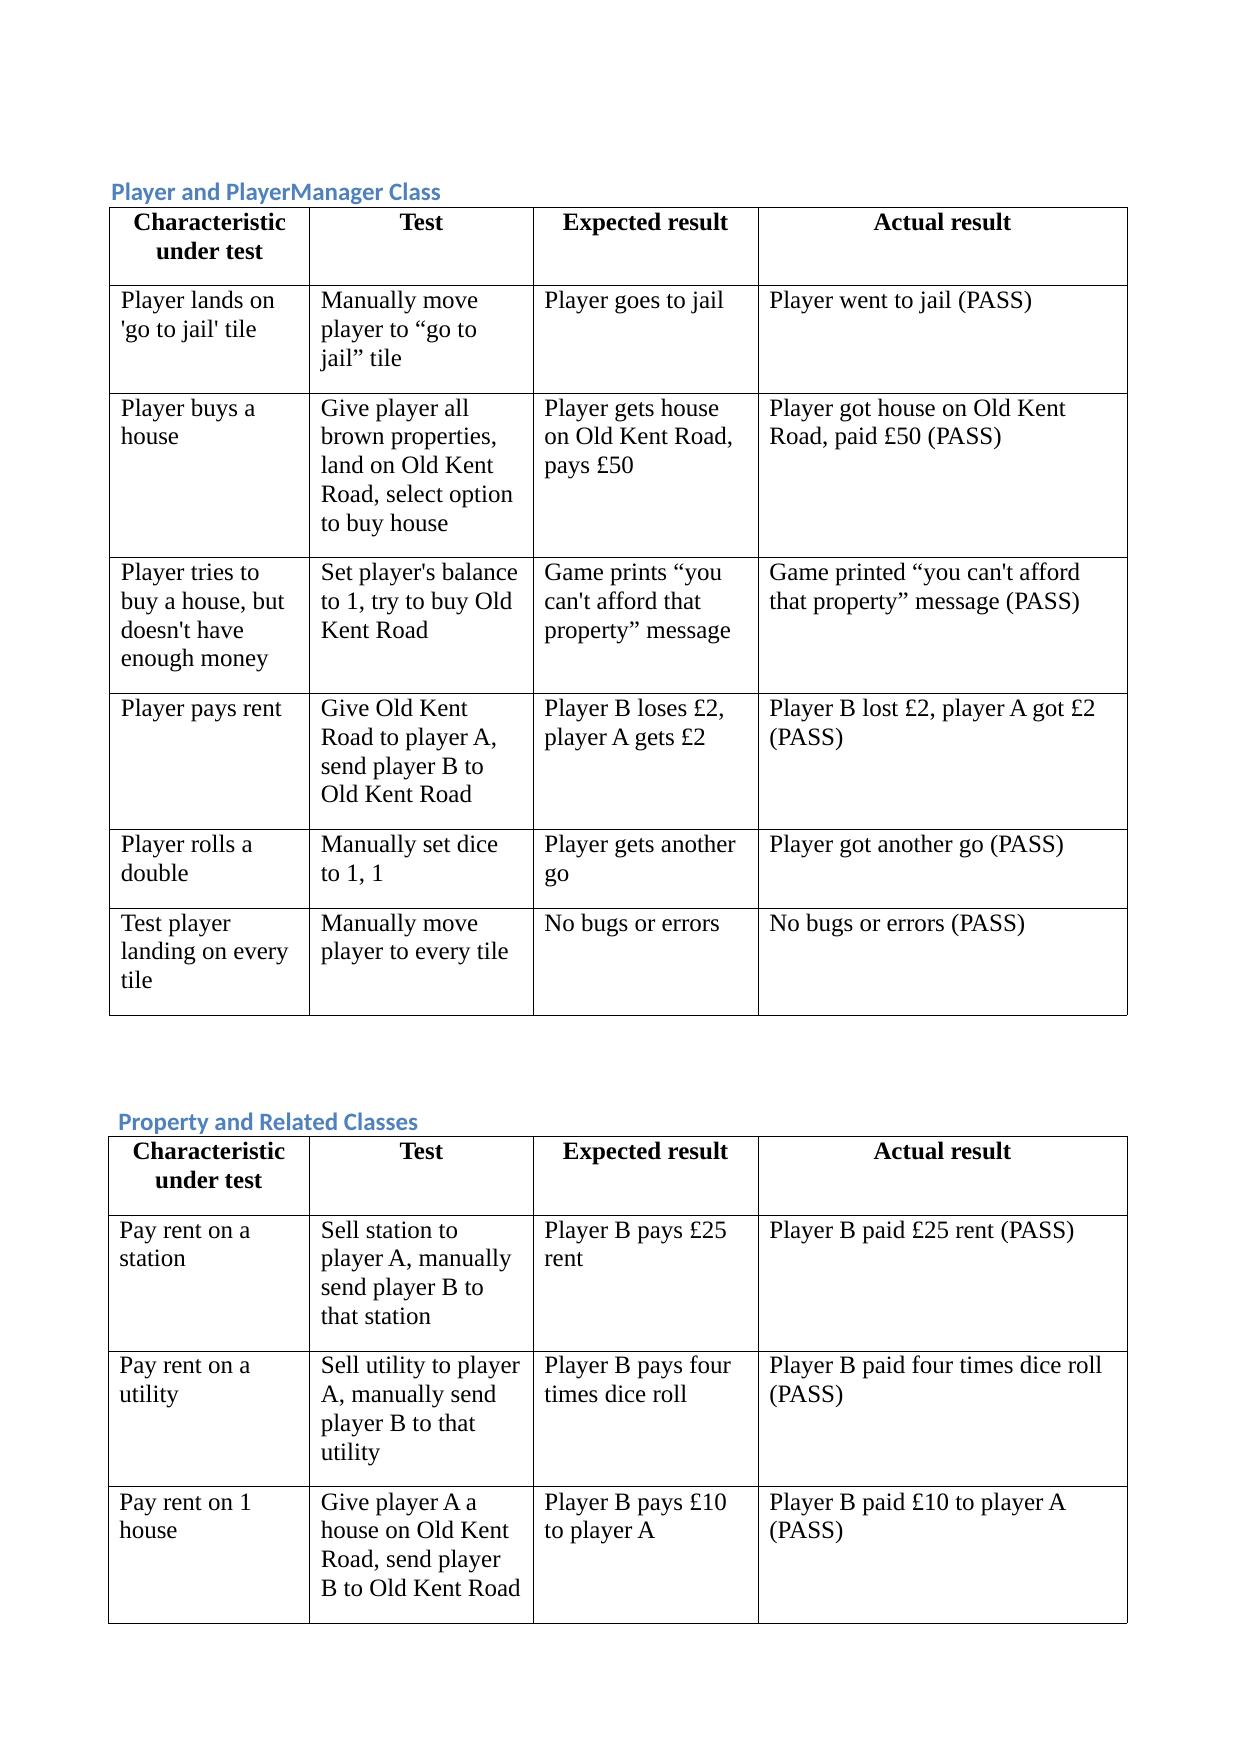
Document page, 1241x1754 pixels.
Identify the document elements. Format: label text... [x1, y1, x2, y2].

table_cell Game prints “you can't afford that property” message [534, 558, 758, 693]
table_cell Pay rent on 1 house [109, 1487, 309, 1622]
table_header Actual result [759, 1137, 1127, 1214]
subtitle Player and PlayerManager Class [111, 176, 1122, 207]
table_cell Game printed “you can't afford that property” message (PASS) [759, 558, 1127, 693]
table_cell Pay rent on a utility [109, 1352, 309, 1486]
table_header Characteristic under test [110, 208, 309, 285]
table_cell Player rolls a double [110, 830, 309, 907]
table_cell Give player A a house on Old Kent Road, send player B to Old Kent Road [310, 1487, 533, 1622]
table_cell Manually move player to “go to jail” tile [310, 286, 533, 392]
table_header Test [310, 208, 533, 285]
table_cell Player got house on Old Kent Road, paid £50 (PASS) [759, 394, 1127, 557]
table_cell Pay rent on a station [109, 1216, 309, 1351]
table_cell Give player all brown properties, land on Old Kent Road, select option to buy house [310, 394, 533, 557]
table_header Actual result [759, 208, 1127, 285]
table_cell Sell utility to player A, manually send player B to that utility [310, 1352, 533, 1486]
table_cell Player B paid four times dice roll (PASS) [759, 1352, 1127, 1486]
subtitle Property and Related Classes [118, 1106, 1122, 1136]
table_header Expected result [534, 208, 758, 285]
table_cell Manually move player to every tile [310, 909, 533, 1015]
table_cell Player B pays four times dice roll [534, 1352, 758, 1486]
table_cell Player B paid £10 to player A (PASS) [759, 1487, 1127, 1622]
table_cell Player B lost £2, player A got £2 (PASS) [759, 694, 1127, 829]
table_cell Sell station to player A, manually send player B to that station [310, 1216, 533, 1351]
table_cell Give Old Kent Road to player A, send player B to Old Kent Road [310, 694, 533, 829]
table_cell Player B pays £10 to player A [534, 1487, 758, 1622]
table_cell Player gets house on Old Kent Road, pays £50 [534, 394, 758, 557]
table_header Expected result [534, 1137, 758, 1214]
table_header Characteristic under test [109, 1137, 309, 1214]
table_cell Player B pays £25 rent [534, 1216, 758, 1351]
table_cell Manually set dice to 1, 1 [310, 830, 533, 907]
table_cell Player buys a house [110, 394, 309, 557]
table_cell No bugs or errors (PASS) [759, 909, 1127, 1015]
table_cell Player goes to jail [534, 286, 758, 392]
table_cell Player lands on 'go to jail' tile [110, 286, 309, 392]
table_header Test [310, 1137, 533, 1214]
table_cell Player B paid £25 rent (PASS) [759, 1216, 1127, 1351]
table_cell Player went to jail (PASS) [759, 286, 1127, 392]
table_cell Player pays rent [110, 694, 309, 829]
table_cell Player gets another go [534, 830, 758, 907]
table_cell Player got another go (PASS) [759, 830, 1127, 907]
table_cell Test player landing on every tile [110, 909, 309, 1015]
table_cell Player tries to buy a house, but doesn't have enough money [110, 558, 309, 693]
table_cell Player B loses £2, player A gets £2 [534, 694, 758, 829]
table_cell No bugs or errors [534, 909, 758, 1015]
table_cell Set player's balance to 1, try to buy Old Kent Road [310, 558, 533, 693]
